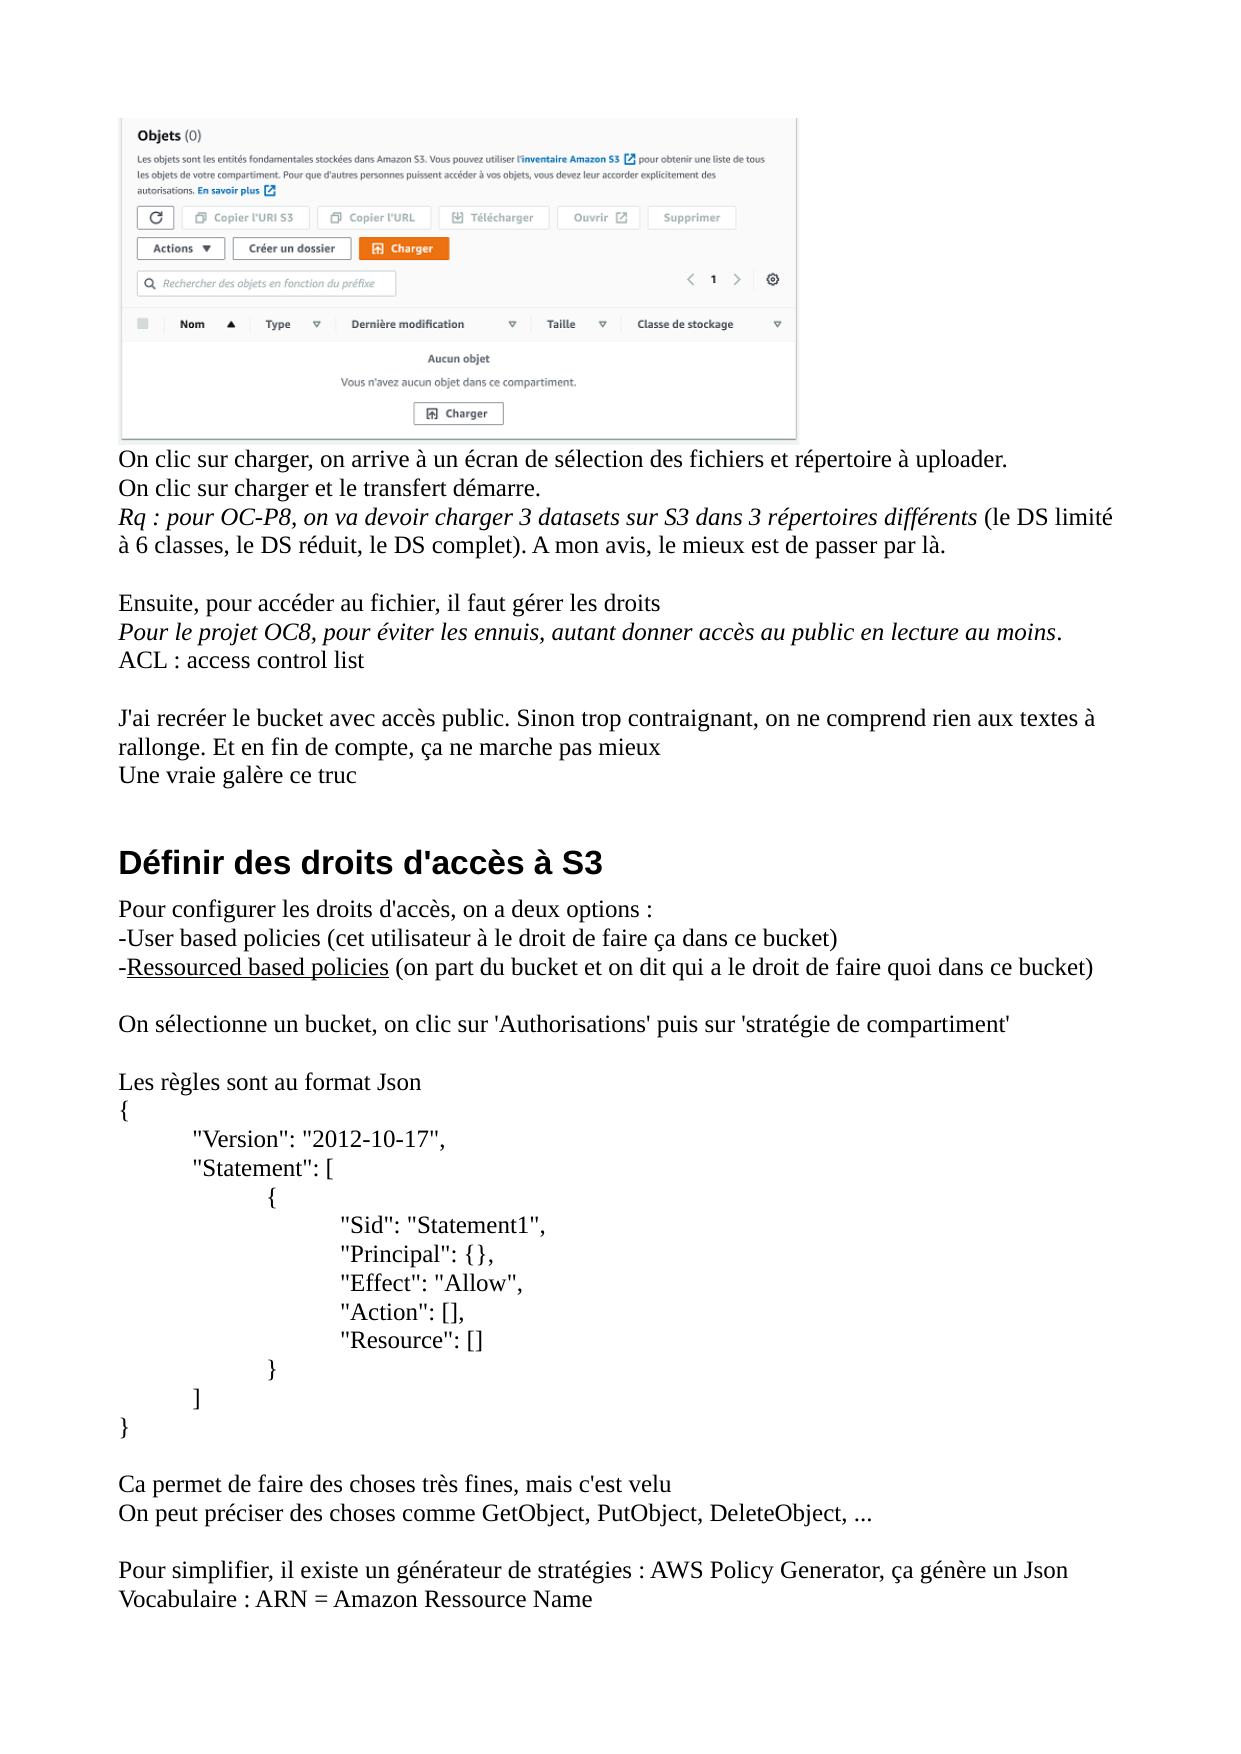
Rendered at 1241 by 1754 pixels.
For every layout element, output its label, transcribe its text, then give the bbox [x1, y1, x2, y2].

text ACL : access control list [118, 645, 1122, 674]
text Pour simplifier, il existe un générateur de stratégies : AWS Policy Generator, ça génère un Json [118, 1555, 1122, 1584]
text Rq : pour OC-P8, on va devoir charger 3 datasets sur S3 dans 3 répertoires différents (le DS limité à 6 classes, le DS réduit, le DS complet). A mon avis, le mieux est de passer par là. [118, 502, 1122, 559]
text -User based policies (cet utilisateur à le droit de faire ça dans ce bucket) [118, 923, 1122, 952]
text Ca permet de faire des choses très fines, mais c'est velu [118, 1469, 1122, 1498]
text Les règles sont au format Json [118, 1067, 1122, 1095]
text Vocabulaire : ARN = Amazon Ressource Name [118, 1584, 1122, 1613]
text On clic sur charger, on arrive à un écran de sélection des fichiers et répertoire à uploader. [118, 444, 1122, 473]
text On sélectionne un bucket, on clic sur 'Authorisations' puis sur 'stratégie de compartiment' [118, 1009, 1122, 1038]
text On clic sur charger et le transfert démarre. [118, 473, 1122, 502]
text Ensuite, pour accéder au fichier, il faut gérer les droits [118, 588, 1122, 617]
text Pour le projet OC8, pour éviter les ennuis, autant donner accès au public en lecture au moins. [118, 617, 1122, 645]
text { "Version": "2012-10-17", "Statement": [ { "Sid": "Statement1", "Principal": {}, "Effect": "Allow", "Action": [], "Resource": [] } ] } [118, 1095, 1122, 1440]
subtitle Définir des droits d'accès à S3 [118, 843, 1122, 882]
picture [118, 118, 800, 445]
text Une vraie galère ce truc [118, 760, 1122, 789]
text J'ai recréer le bucket avec accès public. Sinon trop contraignant, on ne comprend rien aux textes à rallonge. Et en fin de compte, ça ne marche pas mieux [118, 703, 1122, 760]
text On peut préciser des choses comme GetObject, PutObject, DeleteObject, ... [118, 1498, 1122, 1527]
text -Ressourced based policies (on part du bucket et on dit qui a le droit de faire quoi dans ce bucket) [118, 952, 1122, 980]
text Pour configurer les droits d'accès, on a deux options : [118, 894, 1122, 923]
